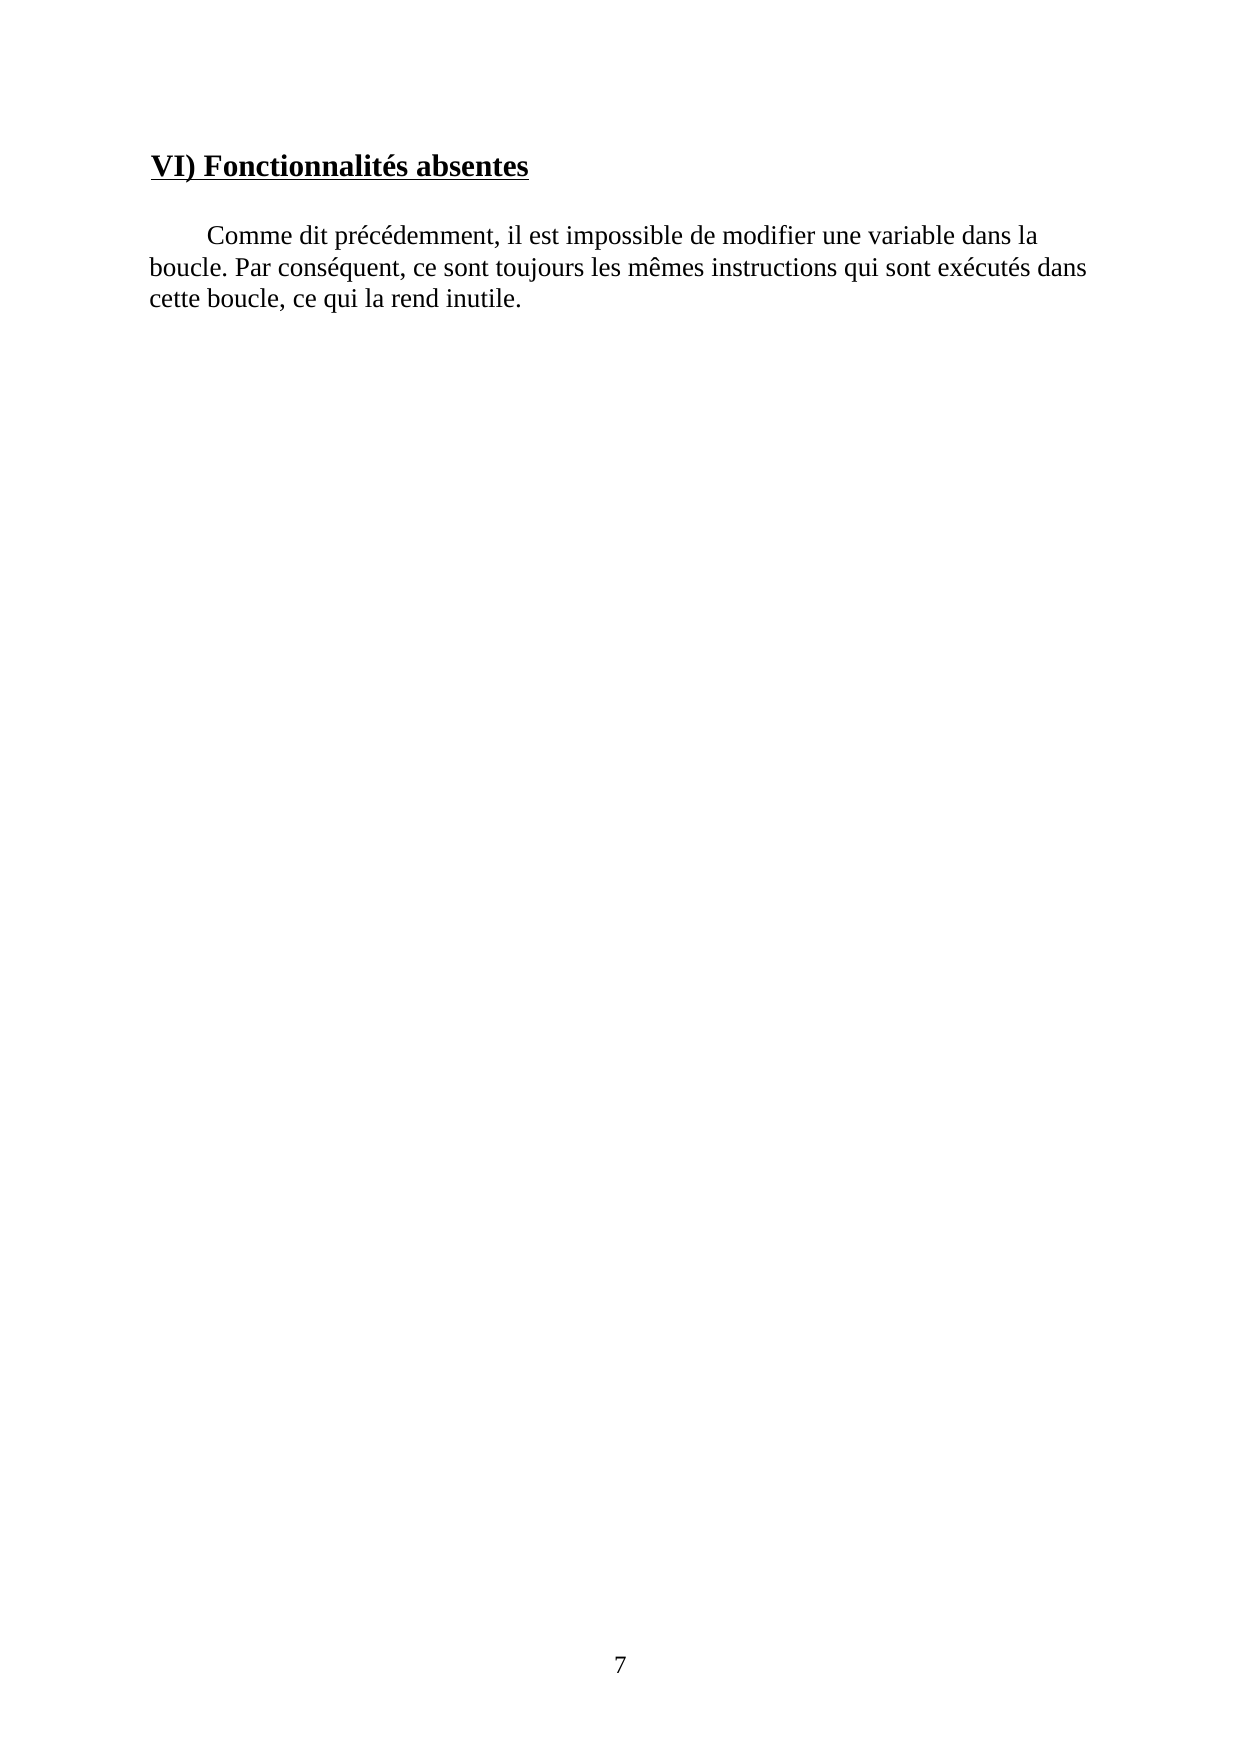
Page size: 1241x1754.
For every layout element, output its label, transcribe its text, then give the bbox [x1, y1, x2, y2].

text Comme dit précédemment, il est impossible de modifier une variable dans la boucle. Par conséquent, ce sont toujours les mêmes instructions qui sont exécutés dans cette boucle, ce qui la rend inutile. [149, 219, 1093, 313]
text VI) Fonctionnalités absentes [149, 148, 1093, 183]
